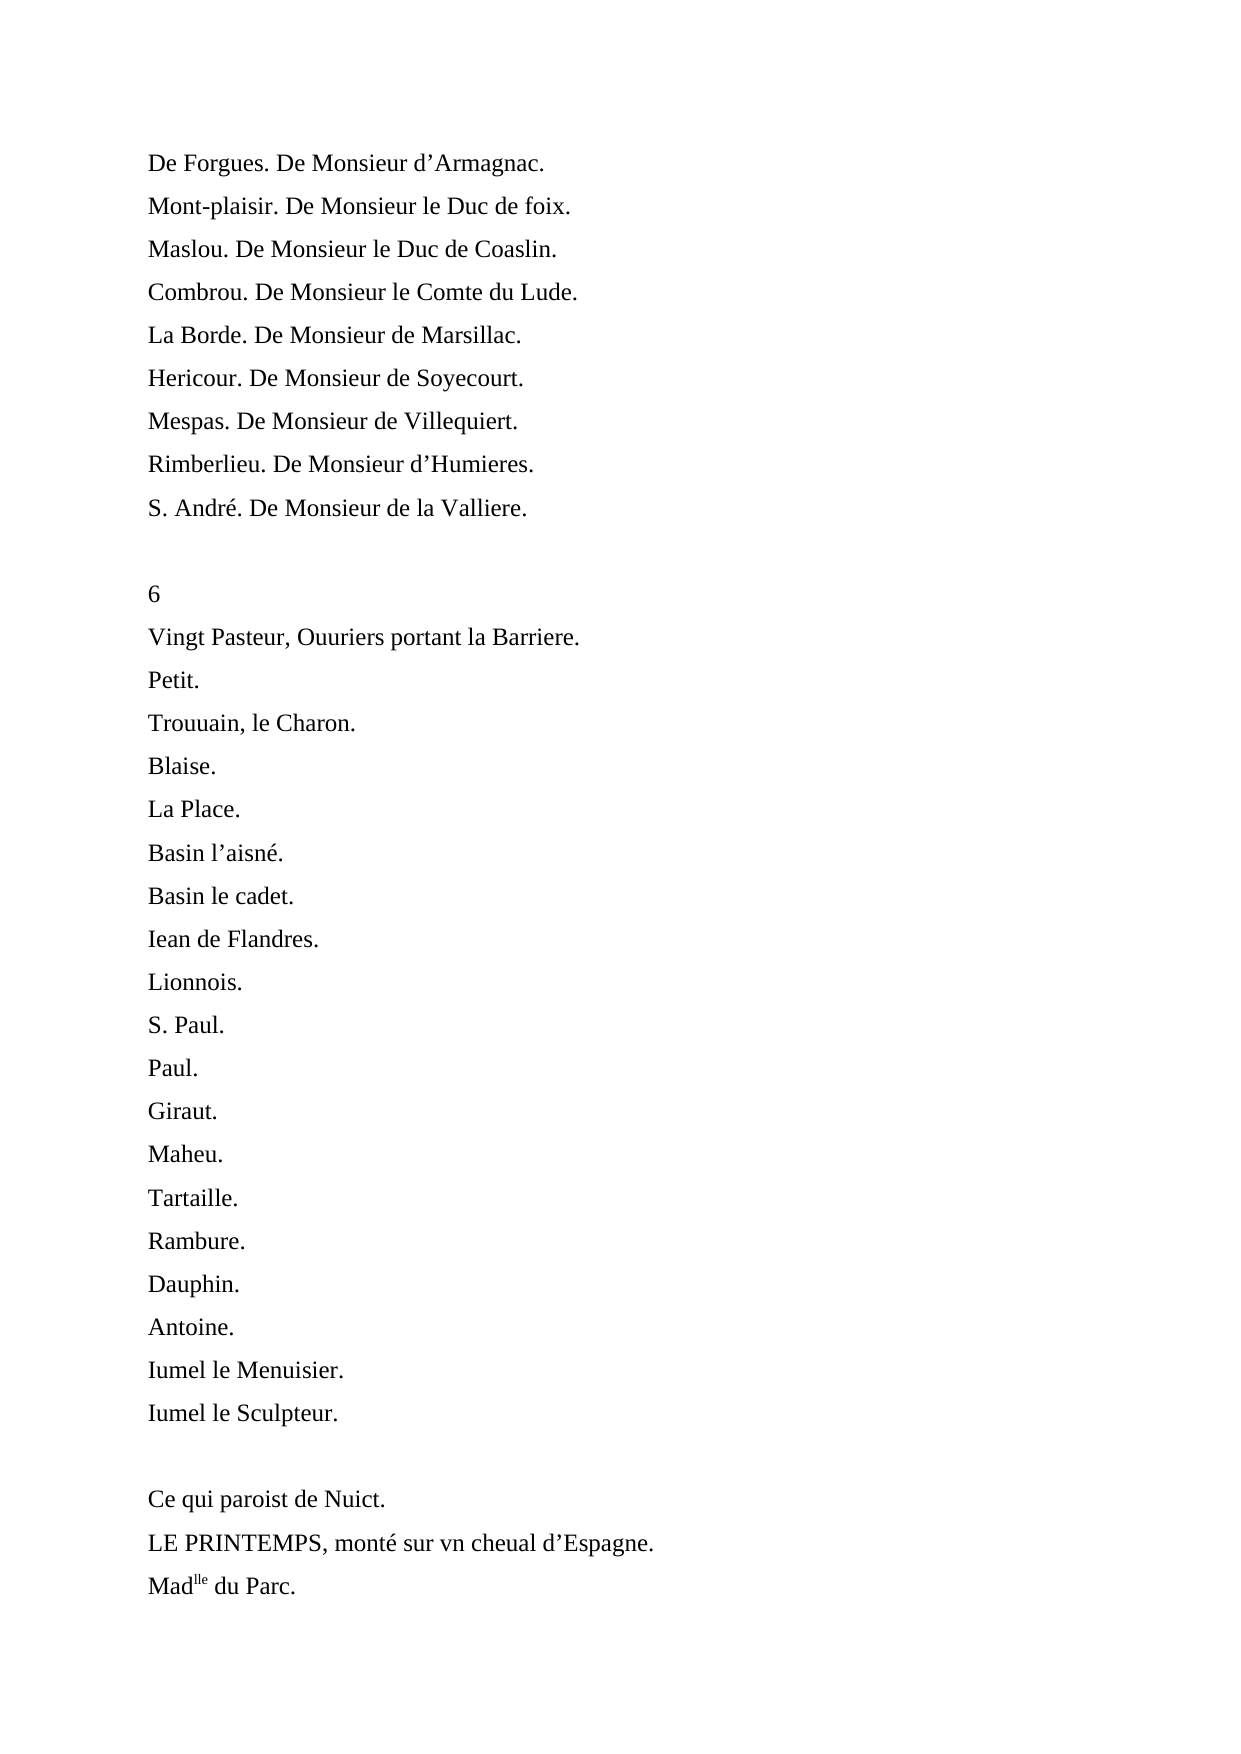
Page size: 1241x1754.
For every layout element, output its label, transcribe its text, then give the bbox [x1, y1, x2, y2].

text Giraut. [148, 1096, 1093, 1125]
text Lionnois. [148, 967, 1093, 996]
text Basin l’aisné. [148, 838, 1093, 866]
text Mont-plaisir. De Monsieur le Duc de foix. [148, 191, 1093, 219]
text Maslou. De Monsieur le Duc de Coaslin. [148, 234, 1093, 263]
text De Forgues. De Monsieur d’Armagnac. [148, 148, 1093, 176]
text Trouuain, le Charon. [148, 708, 1093, 737]
text Iumel le Sculpteur. [148, 1398, 1093, 1427]
text Ce qui paroist de Nuict. [148, 1484, 1093, 1513]
text Iean de Flandres. [148, 924, 1093, 953]
text Mespas. De Monsieur de Villequiert. [148, 406, 1093, 435]
text Iumel le Menuisier. [148, 1355, 1093, 1384]
text Rimberlieu. De Monsieur d’Humieres. [148, 449, 1093, 478]
text Petit. [148, 665, 1093, 694]
text Basin le cadet. [148, 881, 1093, 909]
text Hericour. De Monsieur de Soyecourt. [148, 363, 1093, 392]
text Dauphin. [148, 1269, 1093, 1298]
text Paul. [148, 1053, 1093, 1082]
text S. Paul. [148, 1010, 1093, 1039]
text Madlle du Parc. [148, 1571, 1093, 1599]
text Vingt Pasteur, Ouuriers portant la Barriere. [148, 622, 1093, 651]
text Blaise. [148, 751, 1093, 780]
text Tartaille. [148, 1183, 1093, 1211]
text S. André. De Monsieur de la Valliere. [148, 493, 1093, 521]
text La Borde. De Monsieur de Marsillac. [148, 320, 1093, 349]
text Combrou. De Monsieur le Comte du Lude. [148, 277, 1093, 306]
text LE PRINTEMPS, monté sur vn cheual d’Espagne. [148, 1528, 1093, 1556]
text La Place. [148, 794, 1093, 823]
text 6 [148, 579, 1093, 608]
text Antoine. [148, 1312, 1093, 1341]
text Maheu. [148, 1139, 1093, 1168]
text Rambure. [148, 1226, 1093, 1254]
